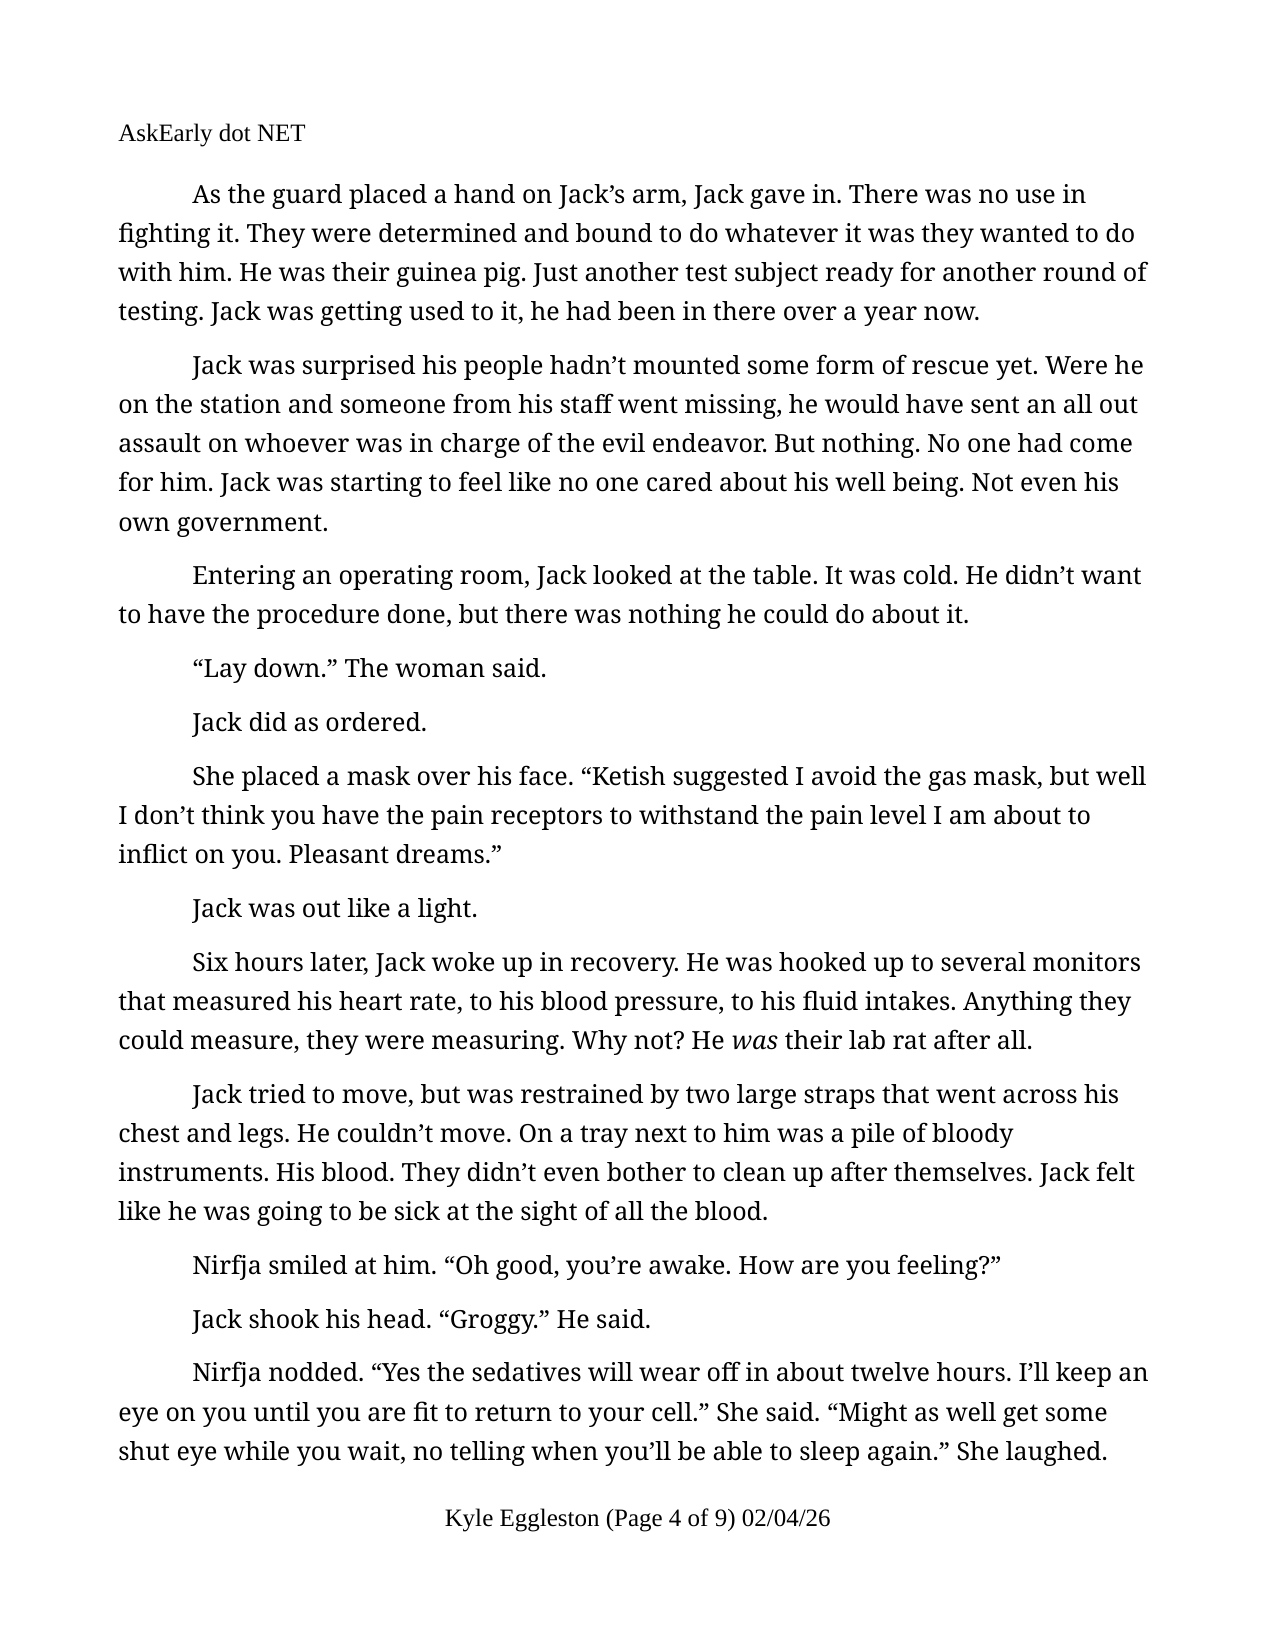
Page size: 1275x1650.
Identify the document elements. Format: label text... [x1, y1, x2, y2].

text As the guard placed a hand on Jack’s arm, Jack gave in. There was no use in fighting it. They were determined and bound to do whatever it was they wanted to do with him. He was their guinea pig. Just another test subject ready for another round of testing. Jack was getting used to it, he had been in there over a year now. [118, 176, 1157, 328]
text Six hours later, Jack woke up in recovery. He was hooked up to several monitors that measured his heart rate, to his blood pressure, to his fluid intakes. Anything they could measure, they were measuring. Why not? He was their lab rat after all. [118, 944, 1157, 1057]
text Nirfja nodded. “Yes the sedatives will wear off in about twelve hours. I’ll keep an eye on you until you are fit to return to your cell.” She said. “Might as well get some shut eye while you wait, no telling when you’ll be able to sleep again.” She laughed. [118, 1355, 1157, 1467]
text Entering an operating room, Jack looked at the table. It was cold. He didn’t want to have the procedure done, but there was nothing he could do about it. [118, 558, 1157, 631]
text She placed a mask over his face. “Ketish suggested I avoid the gas mask, but well I don’t think you have the pain receptors to withstand the pain level I am about to inflict on you. Pleasant dreams.” [118, 758, 1157, 871]
text Jack did as ordered. [118, 705, 1157, 739]
text Nirfja smiled at him. “Oh good, you’re awake. How are you feeling?” [118, 1248, 1157, 1282]
text Jack was out like a light. [118, 891, 1157, 924]
text Jack tried to move, but was restrained by two large straps that went across his chest and legs. He couldn’t move. On a tray next to him was a pile of bloody instruments. His blood. They didn’t even bother to clean up after themselves. Jack felt like he was going to be sick at the sight of all the blood. [118, 1076, 1157, 1228]
text “Lay down.” The woman said. [118, 651, 1157, 685]
text Jack was surprised his people hadn’t mounted some form of rescue yet. Were he on the station and someone from his staff went missing, he would have sent an all out assault on whoever was in charge of the evil endeavor. But nothing. No one had come for him. Jack was starting to feel like no one cared about his well being. Not even his own government. [118, 348, 1157, 538]
text Jack shook his head. “Groggy.” He said. [118, 1301, 1157, 1335]
